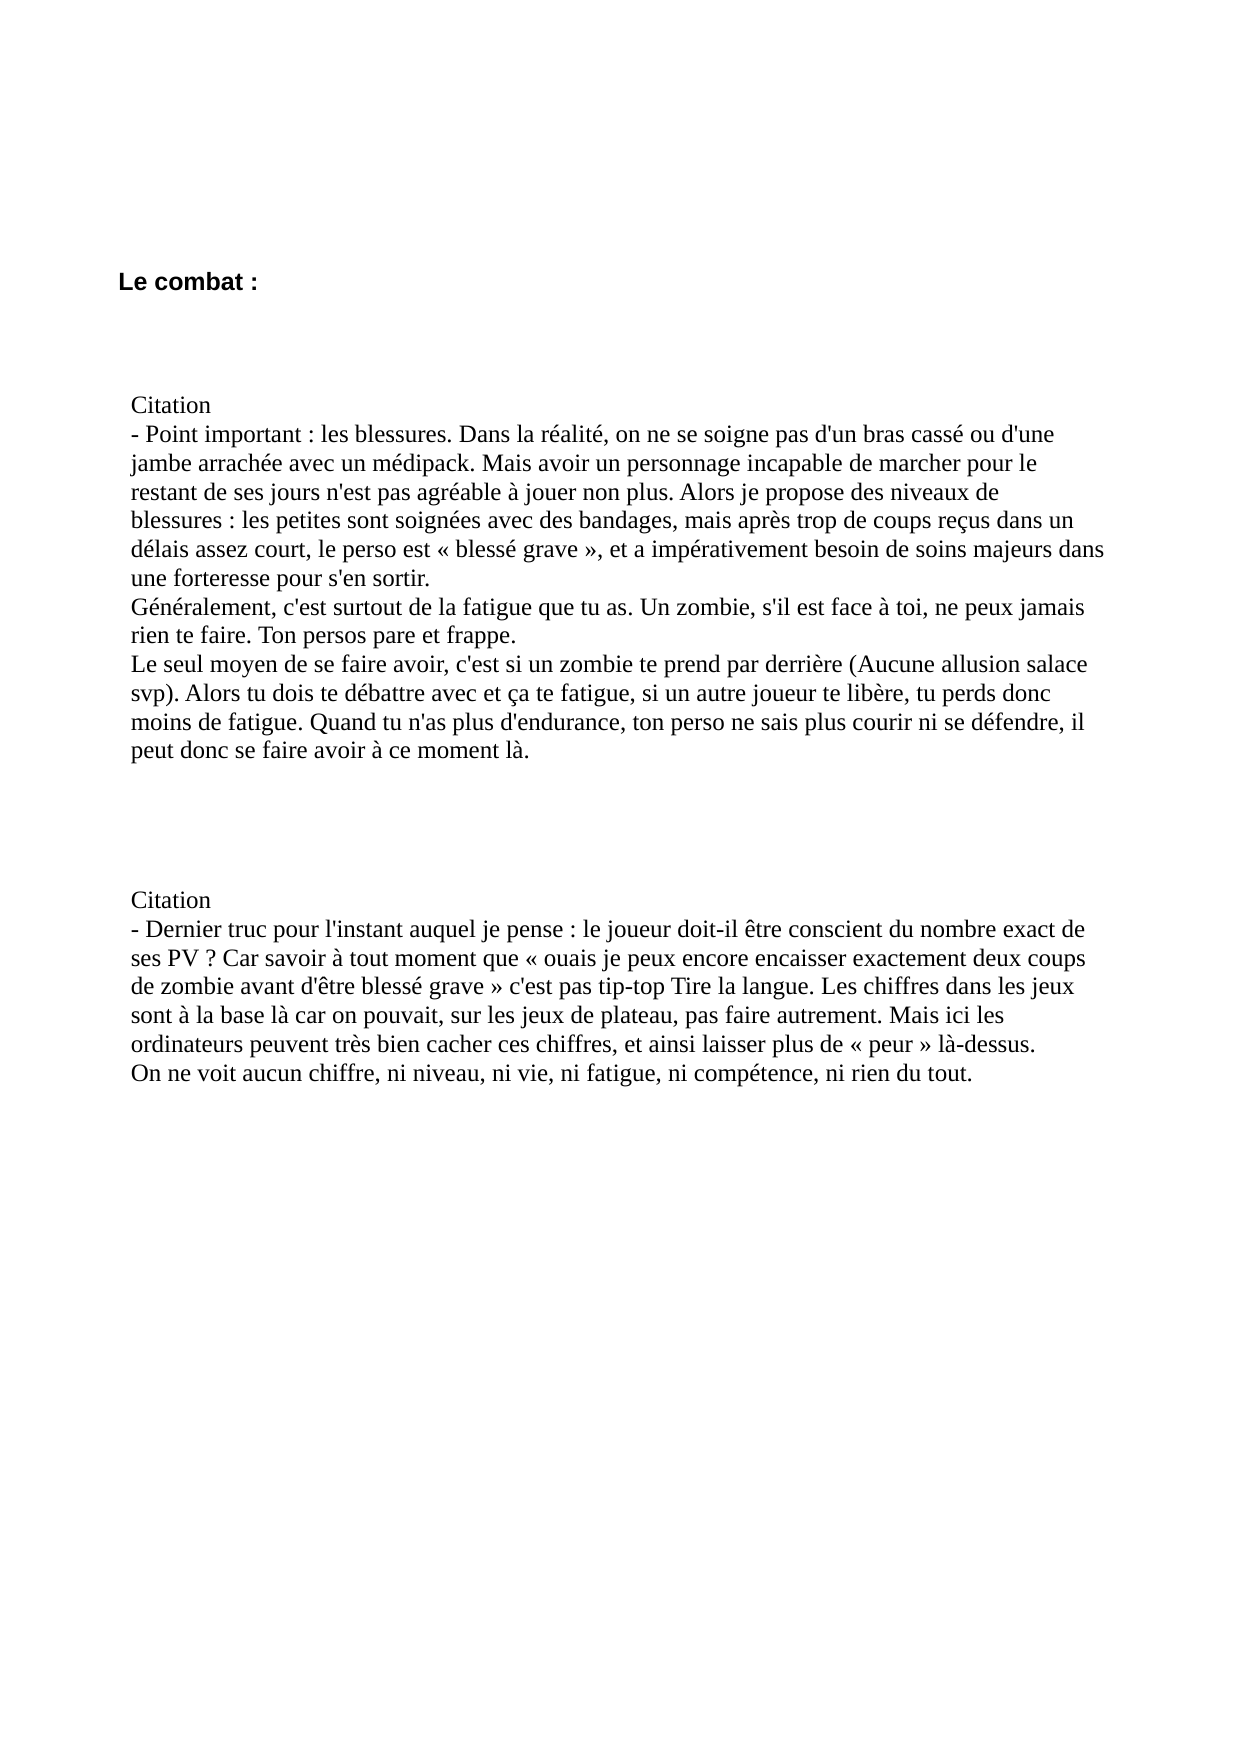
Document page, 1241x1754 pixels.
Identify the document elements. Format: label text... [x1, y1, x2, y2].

subtitle Le combat : [118, 267, 1122, 296]
table_header [118, 873, 1122, 1132]
table_header Citation - Dernier truc pour l'instant auquel je pense : le joueur doit-il être conscient du nombre exact de ses PV ? Car savoir à tout moment que « ouais je peux encore encaisser exactement deux coups de zombie avant d'être blessé grave » c'est pas tip-top Tire la langue. Les chiffres dans les jeux sont à la base là car on pouvait, sur les jeux de plateau, pas faire autrement. Mais ici les ordinateurs peuvent très bien cacher ces chiffres, et ainsi laisser plus de « peur » là-dessus. On ne voit aucun chiffre, ni niveau, ni vie, ni fatigue, ni compétence, ni rien du tout. [123, 878, 1117, 1123]
table_header Citation - Point important : les blessures. Dans la réalité, on ne se soigne pas d'un bras cassé ou d'une jambe arrachée avec un médipack. Mais avoir un personnage incapable de marcher pour le restant de ses jours n'est pas agréable à jouer non plus. Alors je propose des niveaux de blessures : les petites sont soignées avec des bandages, mais après trop de coups reçus dans un délais assez court, le perso est « blessé grave », et a impérativement besoin de soins majeurs dans une forteresse pour s'en sortir. Généralement, c'est surtout de la fatigue que tu as. Un zombie, s'il est face à toi, ne peux jamais rien te faire. Ton persos pare et frappe. Le seul moyen de se faire avoir, c'est si un zombie te prend par derrière (Aucune allusion salace svp). Alors tu dois te débattre avec et ça te fatigue, si un autre joueur te libère, tu perds donc moins de fatigue. Quand tu n'as plus d'endurance, ton perso ne sais plus courir ni se défendre, il peut donc se faire avoir à ce moment là. [123, 383, 1117, 830]
table_header [118, 1132, 1122, 1137]
table_header [118, 839, 1122, 844]
table_header [118, 378, 1122, 839]
